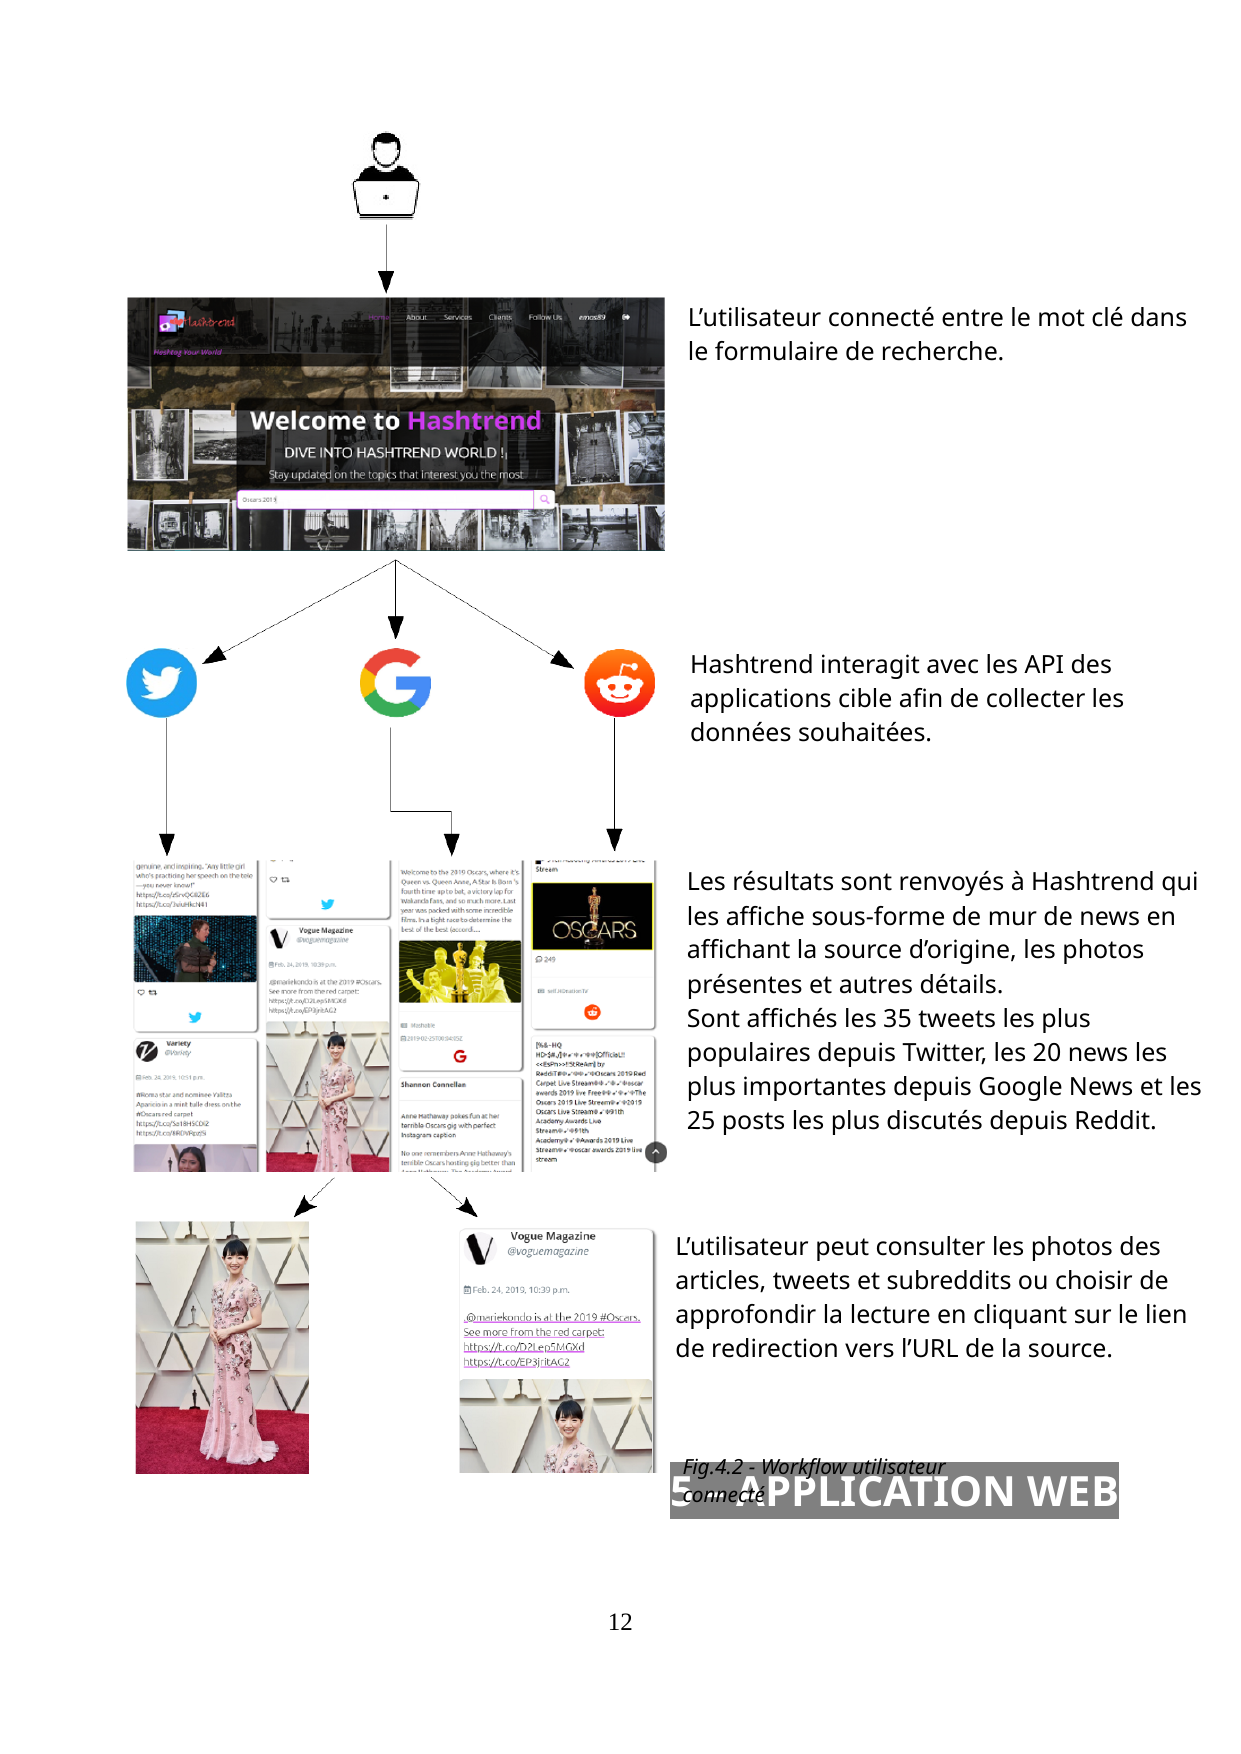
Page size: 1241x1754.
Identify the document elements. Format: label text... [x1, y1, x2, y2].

text 5 – APPLICATION WEB [118, 1462, 1122, 1519]
picture [123, 126, 667, 1475]
